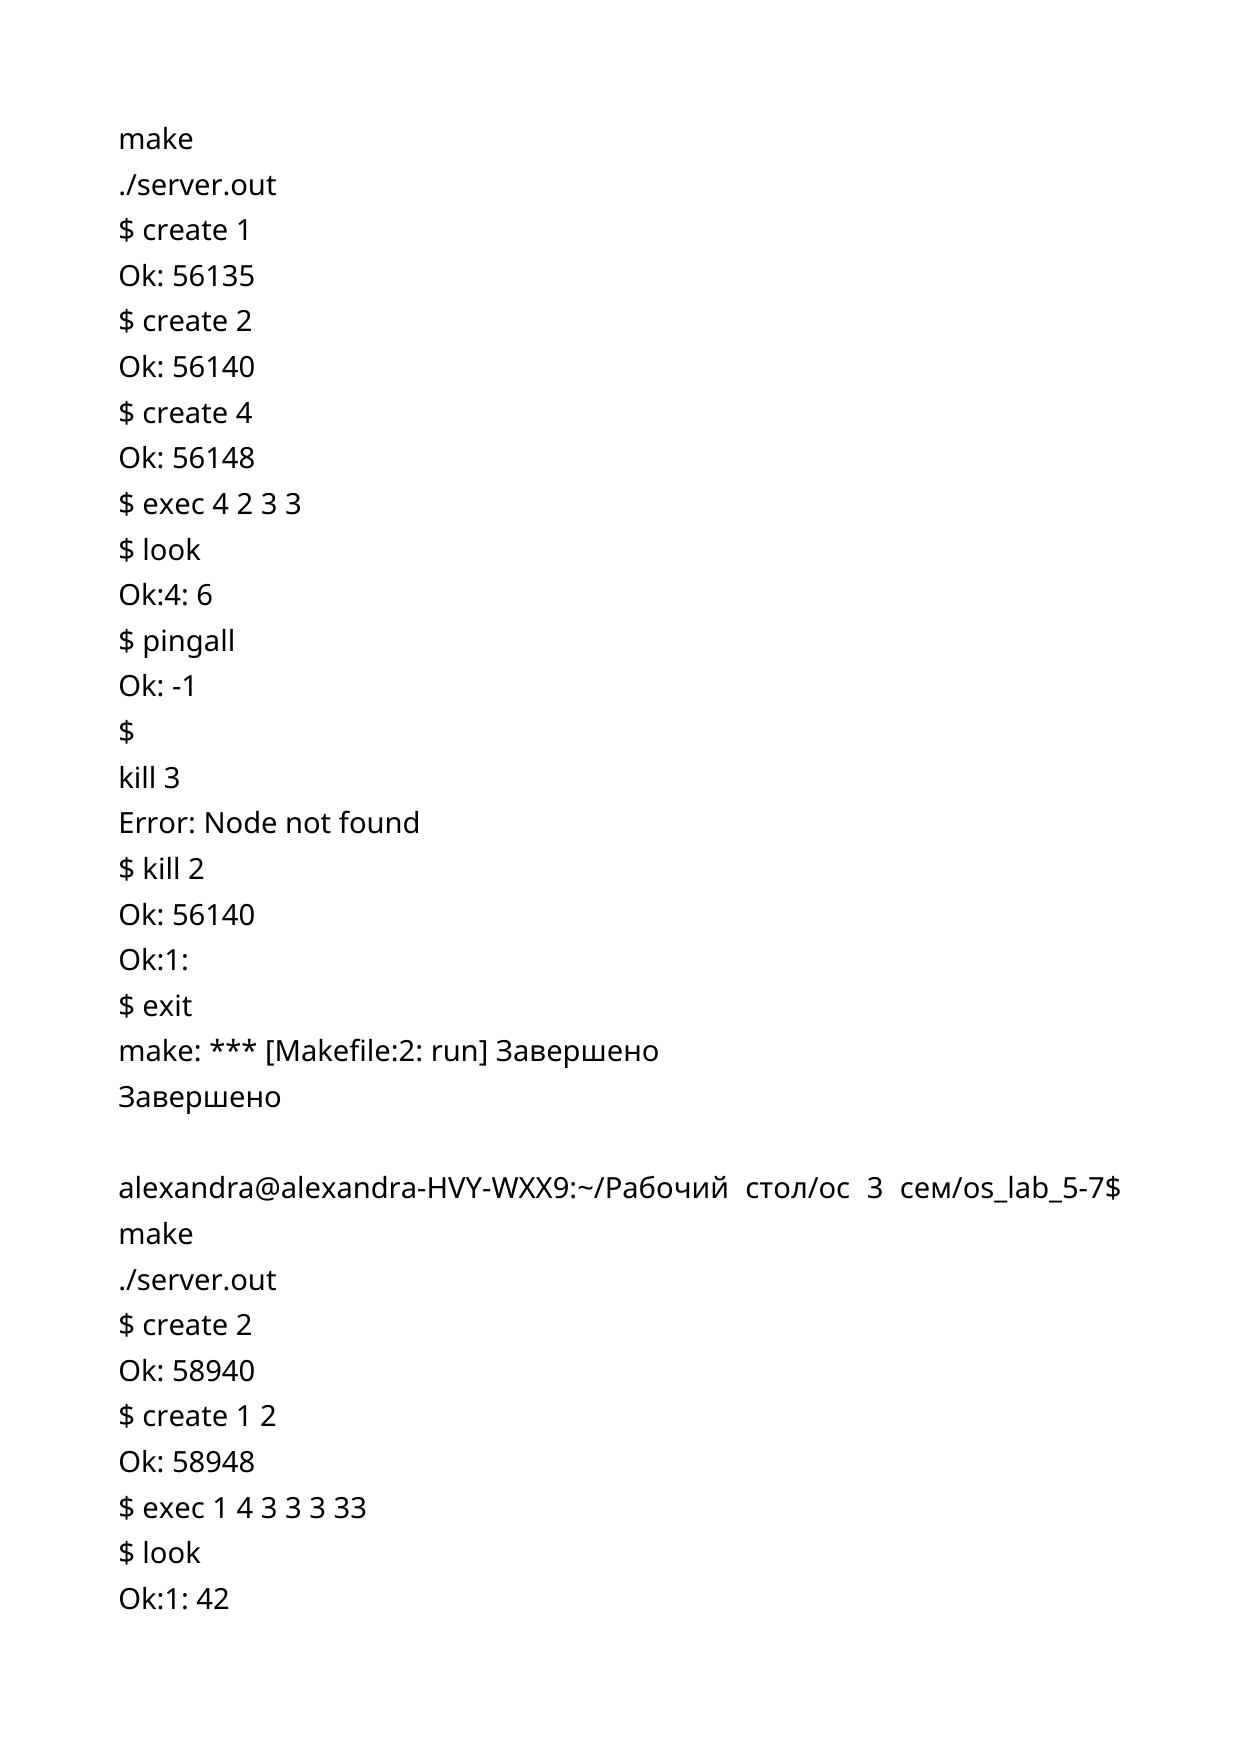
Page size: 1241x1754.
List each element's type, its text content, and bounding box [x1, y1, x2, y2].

text $ create 2 [118, 301, 1122, 340]
text $ exit [118, 985, 1122, 1025]
text $ create 1 2 [118, 1396, 1122, 1435]
text $ look [118, 1532, 1122, 1572]
text Ok: 58948 [118, 1441, 1122, 1481]
text $ pingall [118, 620, 1122, 660]
text Ok: 56148 [118, 437, 1122, 477]
text Ok:1: 42 [118, 1578, 1122, 1618]
text make: *** [Makefile:2: run] Завершено [118, 1031, 1122, 1070]
text Ok: 56140 [118, 894, 1122, 933]
text $ create 1 [118, 209, 1122, 249]
text $ look [118, 529, 1122, 568]
text Ok: 58940 [118, 1350, 1122, 1390]
text kill 3 [118, 757, 1122, 797]
text ./server.out [118, 164, 1122, 203]
text $ [118, 711, 1122, 751]
text ./server.out [118, 1259, 1122, 1298]
text Ok:1: [118, 939, 1122, 979]
text Ok: 56140 [118, 346, 1122, 386]
text Завершено [118, 1076, 1122, 1116]
text make [118, 118, 1122, 158]
text $ create 4 [118, 392, 1122, 432]
text $ exec 1 4 3 3 3 33 [118, 1487, 1122, 1527]
text $ create 2 [118, 1304, 1122, 1344]
text $ exec 4 2 3 3 [118, 483, 1122, 523]
text $ kill 2 [118, 848, 1122, 888]
text Ok:4: 6 [118, 574, 1122, 614]
text Error: Node not found [118, 802, 1122, 842]
text alexandra@alexandra-HVY-WXX9:~/Рабочий стол/ос 3 сем/os_lab_5-7$ make [118, 1167, 1122, 1253]
text Ok: -1 [118, 666, 1122, 705]
text Ok: 56135 [118, 255, 1122, 295]
